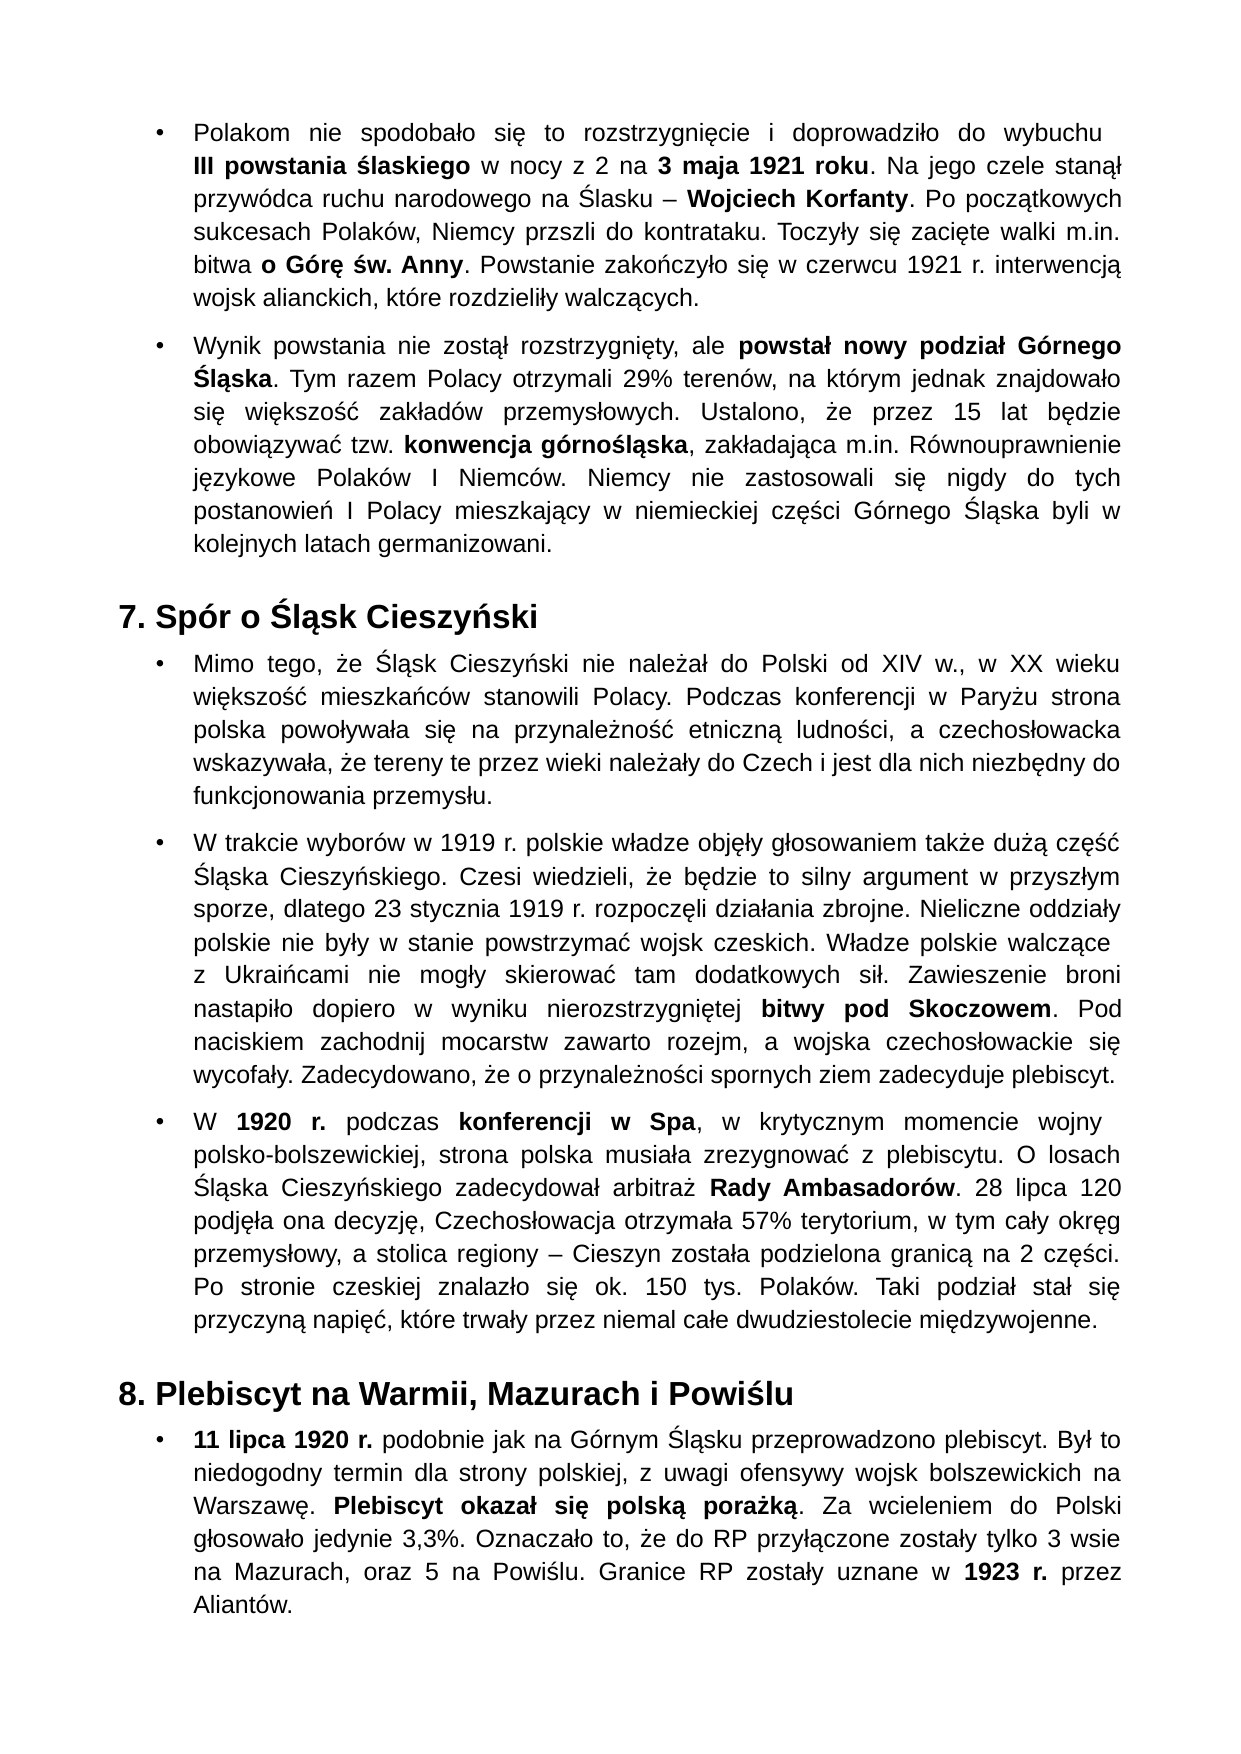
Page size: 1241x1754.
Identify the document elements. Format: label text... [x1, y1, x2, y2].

subtitle 7. Spór o Śląsk Cieszyński [118, 598, 1122, 636]
list Polakom nie spodobało się to rozstrzygnięcie i doprowadziło do wybuchu III powstania ślaskiego w nocy z 2 na 3 maja 1921 roku. Na jego czele stanął przywódca ruchu narodowego na Ślasku – Wojciech Korfanty. Po początkowych sukcesach Polaków, Niemcy przszli do kontrataku. Toczyły się zacięte walki m.in. bitwa o Górę św. Anny. Powstanie zakończyło się w czerwcu 1921 r. interwencją wojsk alianckich, które rozdzieliły walczących. [156, 118, 1122, 312]
list W trakcie wyborów w 1919 r. polskie władze objęły głosowaniem także dużą część Śląska Cieszyńskiego. Czesi wiedzieli, że będzie to silny argument w przyszłym sporze, dlatego 23 stycznia 1919 r. rozpoczęli działania zbrojne. Nieliczne oddziały polskie nie były w stanie powstrzymać wojsk czeskich. Władze polskie walczące z Ukraińcami nie mogły skierować tam dodatkowych sił. Zawieszenie broni nastapiło dopiero w wyniku nierozstrzygniętej bitwy pod Skoczowem. Pod naciskiem zachodnij mocarstw zawarto rozejm, a wojska czechosłowackie się wycofały. Zadecydowano, że o przynależności spornych ziem zadecyduje plebiscyt. [156, 828, 1122, 1088]
list W 1920 r. podczas konferencji w Spa, w krytycznym momencie wojny polsko-bolszewickiej, strona polska musiała zrezygnować z plebiscytu. O losach Śląska Cieszyńskiego zadecydował arbitraż Rady Ambasadorów. 28 lipca 120 podjęła ona decyzję, Czechosłowacja otrzymała 57% terytorium, w tym cały okręg przemysłowy, a stolica regiony – Cieszyn została podzielona granicą na 2 części. Po stronie czeskiej znalazło się ok. 150 tys. Polaków. Taki podział stał się przyczyną napięć, które trwały przez niemal całe dwudziestolecie międzywojenne. [156, 1107, 1122, 1334]
subtitle 8. Plebiscyt na Warmii, Mazurach i Powiślu [118, 1374, 1122, 1412]
list 11 lipca 1920 r. podobnie jak na Górnym Śląsku przeprowadzono plebiscyt. Był to niedogodny termin dla strony polskiej, z uwagi ofensywy wojsk bolszewickich na Warszawę. Plebiscyt okazał się polską porażką. Za wcieleniem do Polski głosowało jedynie 3,3%. Oznaczało to, że do RP przyłączone zostały tylko 3 wsie na Mazurach, oraz 5 na Powiślu. Granice RP zostały uznane w 1923 r. przez Aliantów. [156, 1425, 1122, 1619]
list Mimo tego, że Śląsk Cieszyński nie należał do Polski od XIV w., w XX wieku większość mieszkańców stanowili Polacy. Podczas konferencji w Paryżu strona polska powoływała się na przynależność etniczną ludności, a czechosłowacka wskazywała, że tereny te przez wieki należały do Czech i jest dla nich niezbędny do funkcjonowania przemysłu. [156, 648, 1122, 809]
list Wynik powstania nie zostął rozstrzygnięty, ale powstał nowy podział Górnego Śląska. Tym razem Polacy otrzymali 29% terenów, na którym jednak znajdowało się większość zakładów przemysłowych. Ustalono, że przez 15 lat będzie obowiązywać tzw. konwencja górnośląska, zakładająca m.in. Równouprawnienie językowe Polaków I Niemców. Niemcy nie zastosowali się nigdy do tych postanowień I Polacy mieszkający w niemieckiej części Górnego Śląska byli w kolejnych latach germanizowani. [156, 331, 1122, 558]
